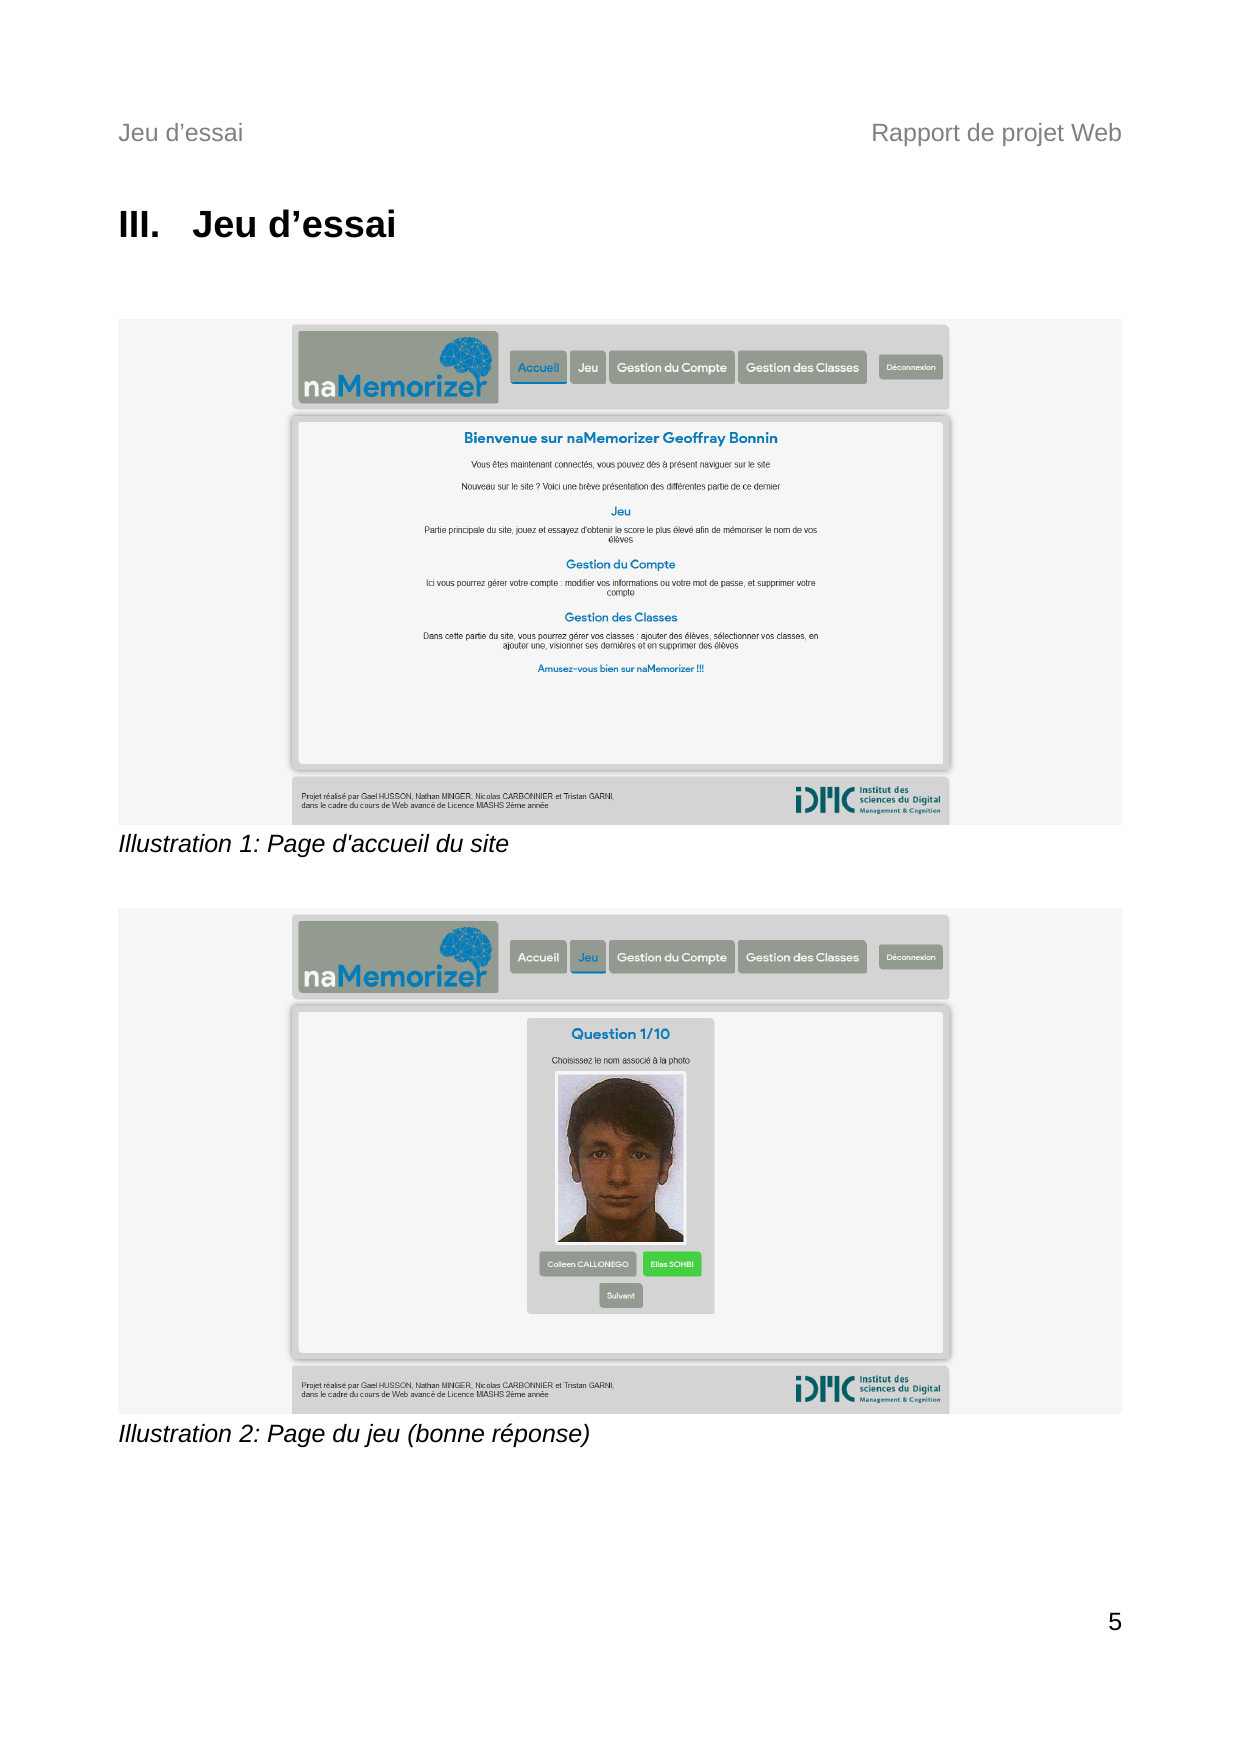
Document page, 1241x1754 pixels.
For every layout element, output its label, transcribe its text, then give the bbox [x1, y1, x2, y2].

picture [118, 908, 1123, 1414]
text Illustration 1: Page d'accueil du site [118, 825, 1122, 858]
picture [118, 319, 1123, 825]
subtitle Jeu d’essai [118, 201, 1122, 245]
text Illustration 2: Page du jeu (bonne réponse) [118, 1414, 1122, 1447]
